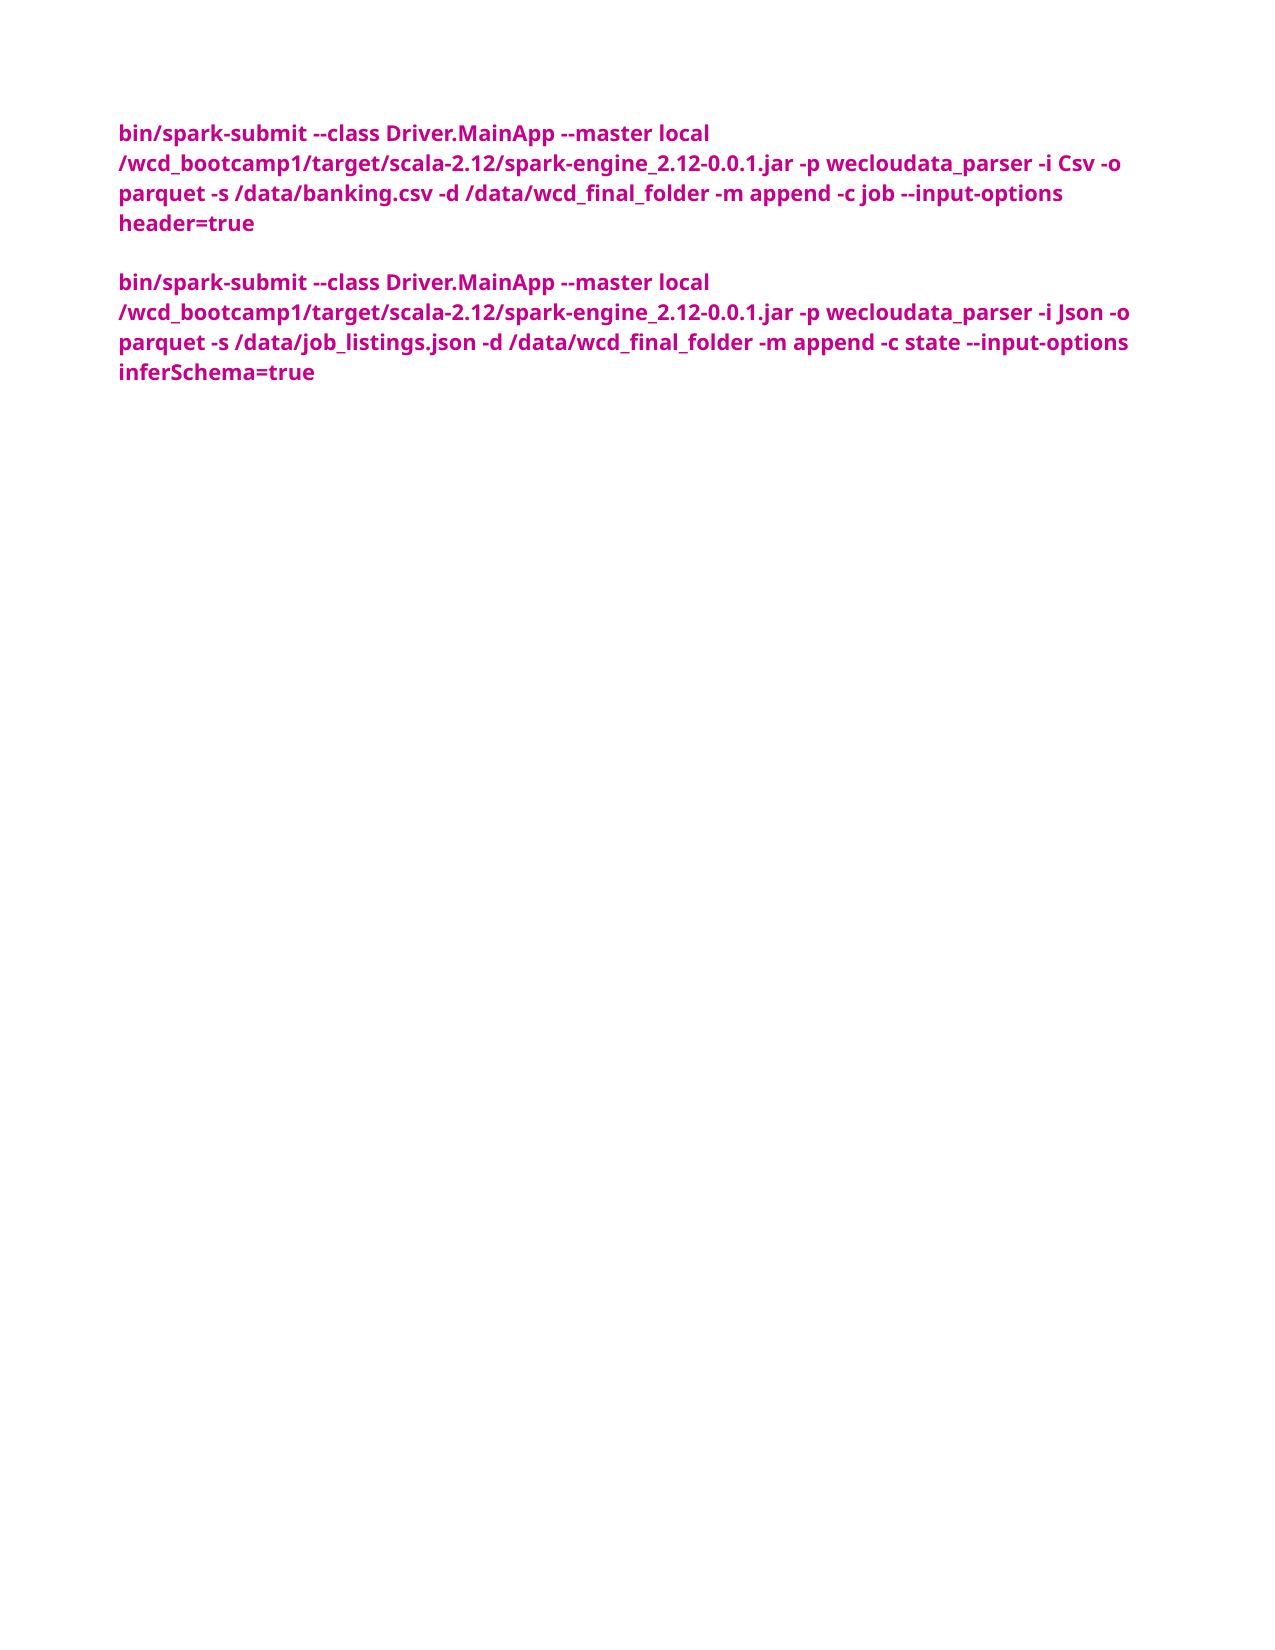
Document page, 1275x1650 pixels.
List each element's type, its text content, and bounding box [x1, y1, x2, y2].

text bin/spark-submit --class Driver.MainApp --master local /wcd_bootcamp1/target/scala-2.12/spark-engine_2.12-0.0.1.jar -p wecloudata_parser -i Csv -o parquet -s /data/banking.csv -d /data/wcd_final_folder -m append -c job --input-options header=true [118, 118, 1157, 237]
text bin/spark-submit --class Driver.MainApp --master local /wcd_bootcamp1/target/scala-2.12/spark-engine_2.12-0.0.1.jar -p wecloudata_parser -i Json -o parquet -s /data/job_listings.json -d /data/wcd_final_folder -m append -c state --input-options inferSchema=true [118, 267, 1157, 386]
